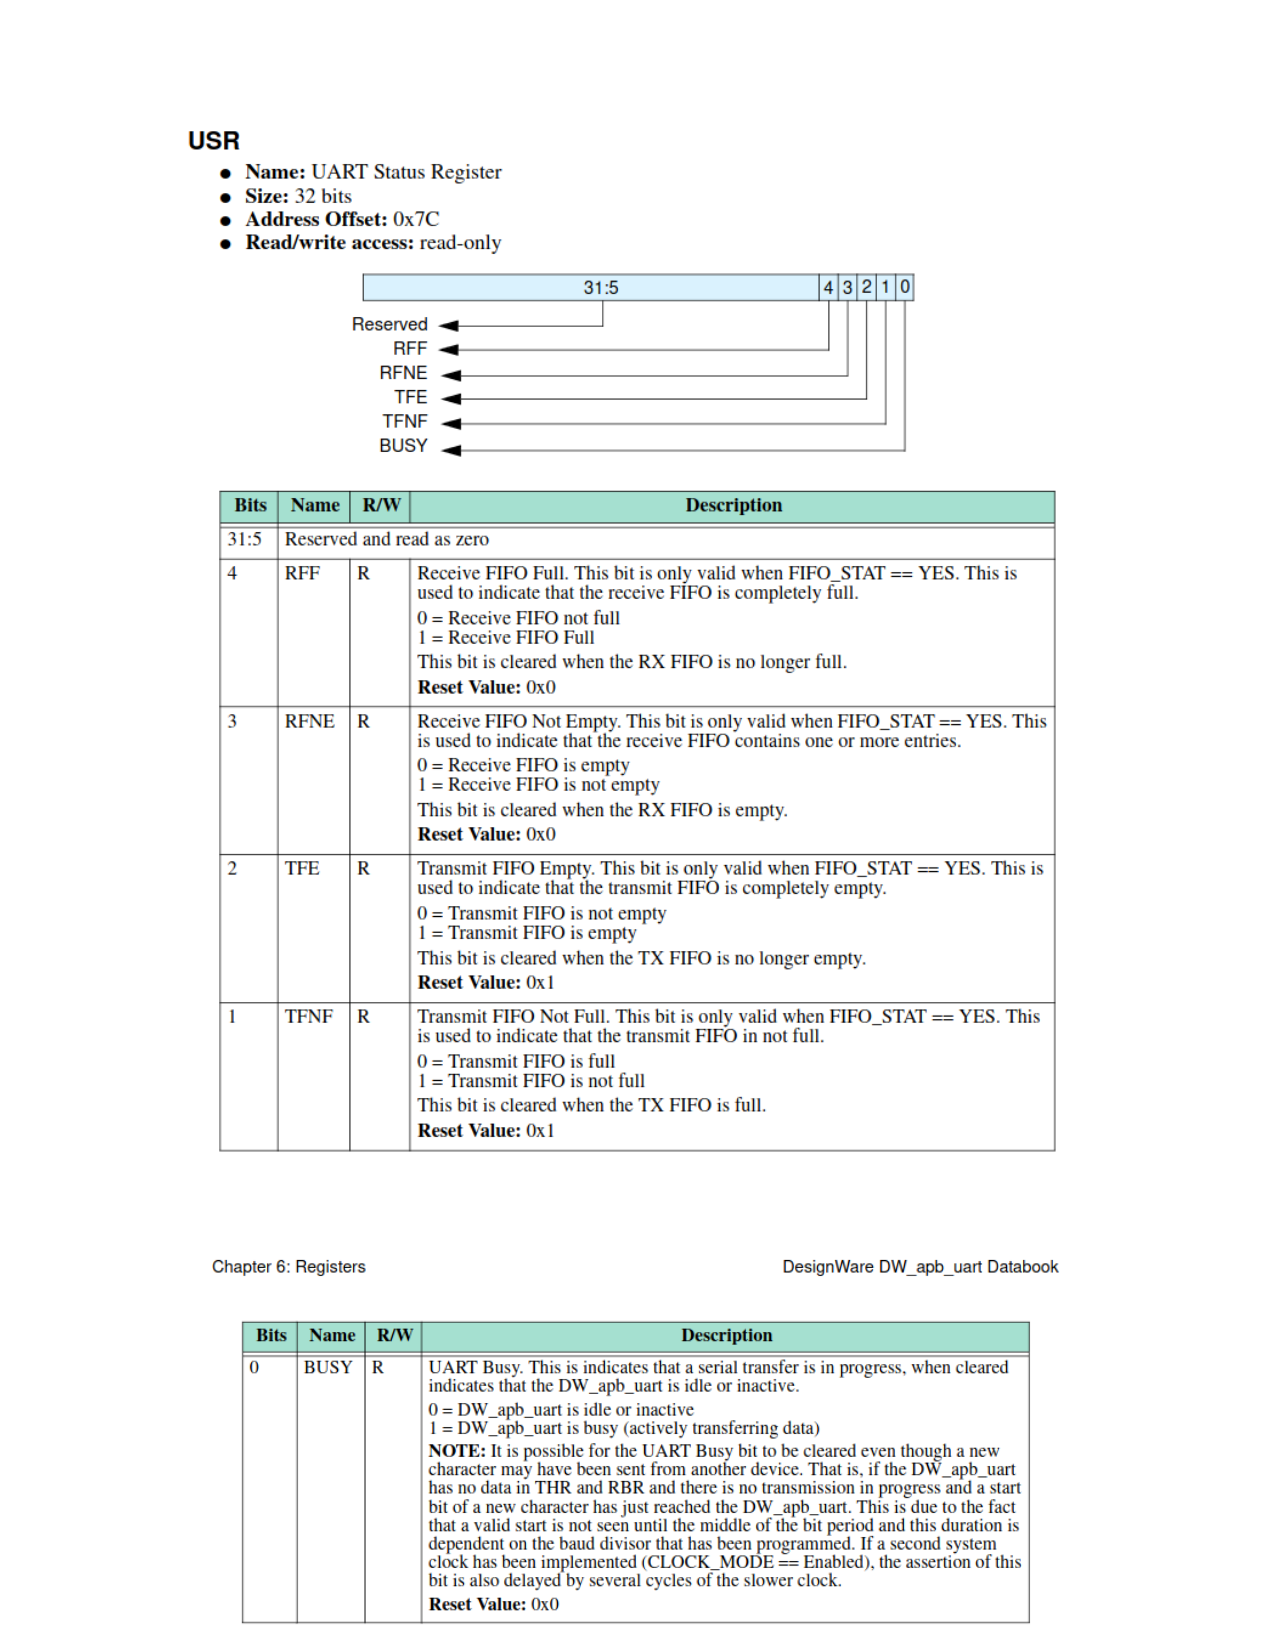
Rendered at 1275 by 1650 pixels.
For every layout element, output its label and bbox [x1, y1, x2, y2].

picture [178, 118, 1097, 1165]
picture [203, 1252, 1069, 1639]
